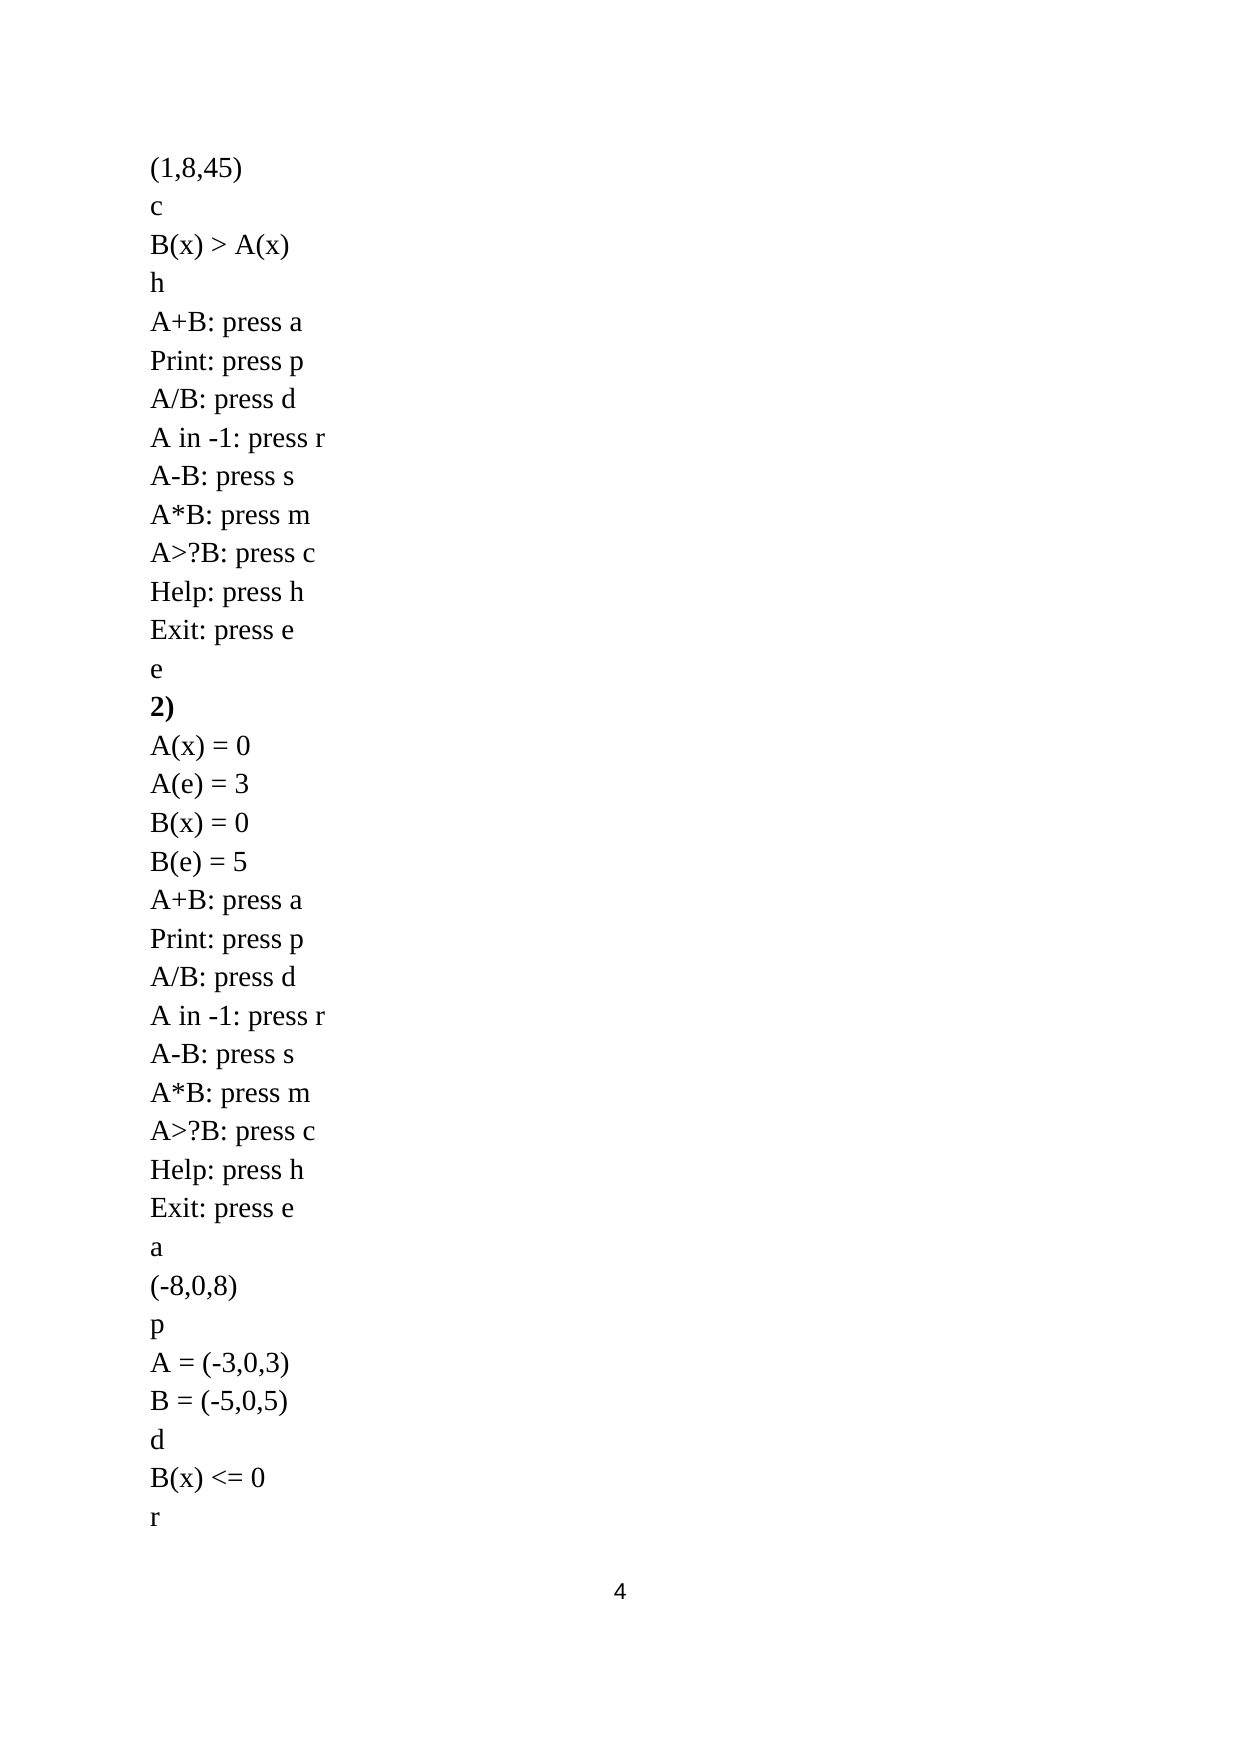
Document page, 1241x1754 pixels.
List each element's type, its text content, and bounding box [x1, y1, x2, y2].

text c [150, 188, 1090, 222]
text B(e) = 5 [150, 844, 1090, 877]
text B(x) <= 0 [150, 1460, 1090, 1494]
text a [150, 1229, 1090, 1263]
text Help: press h [150, 1152, 1090, 1186]
text A in -1: press r [150, 420, 1090, 453]
text A(e) = 3 [150, 767, 1090, 800]
text e [150, 651, 1090, 684]
text Print: press p [150, 343, 1090, 376]
text Exit: press e [150, 612, 1090, 646]
text d [150, 1422, 1090, 1455]
text B(x) > A(x) [150, 227, 1090, 261]
text A-B: press s [150, 1036, 1090, 1070]
text p [150, 1306, 1090, 1340]
text r [150, 1499, 1090, 1532]
text B(x) = 0 [150, 805, 1090, 839]
text 2) [150, 689, 1090, 723]
text A-B: press s [150, 458, 1090, 492]
text (-8,0,8) [150, 1268, 1090, 1301]
text A/B: press d [150, 381, 1090, 415]
text (1,8,45) [150, 150, 1090, 183]
text B = (-5,0,5) [150, 1383, 1090, 1417]
text A in -1: press r [150, 998, 1090, 1031]
text A = (-3,0,3) [150, 1345, 1090, 1378]
text h [150, 266, 1090, 299]
text A+B: press a [150, 882, 1090, 916]
text Print: press p [150, 921, 1090, 954]
text A*B: press m [150, 497, 1090, 530]
text A>?B: press c [150, 535, 1090, 569]
text Exit: press e [150, 1191, 1090, 1224]
text A>?B: press c [150, 1113, 1090, 1147]
text Help: press h [150, 574, 1090, 607]
text A*B: press m [150, 1075, 1090, 1108]
text A/B: press d [150, 959, 1090, 993]
text A(x) = 0 [150, 728, 1090, 762]
text A+B: press a [150, 304, 1090, 338]
